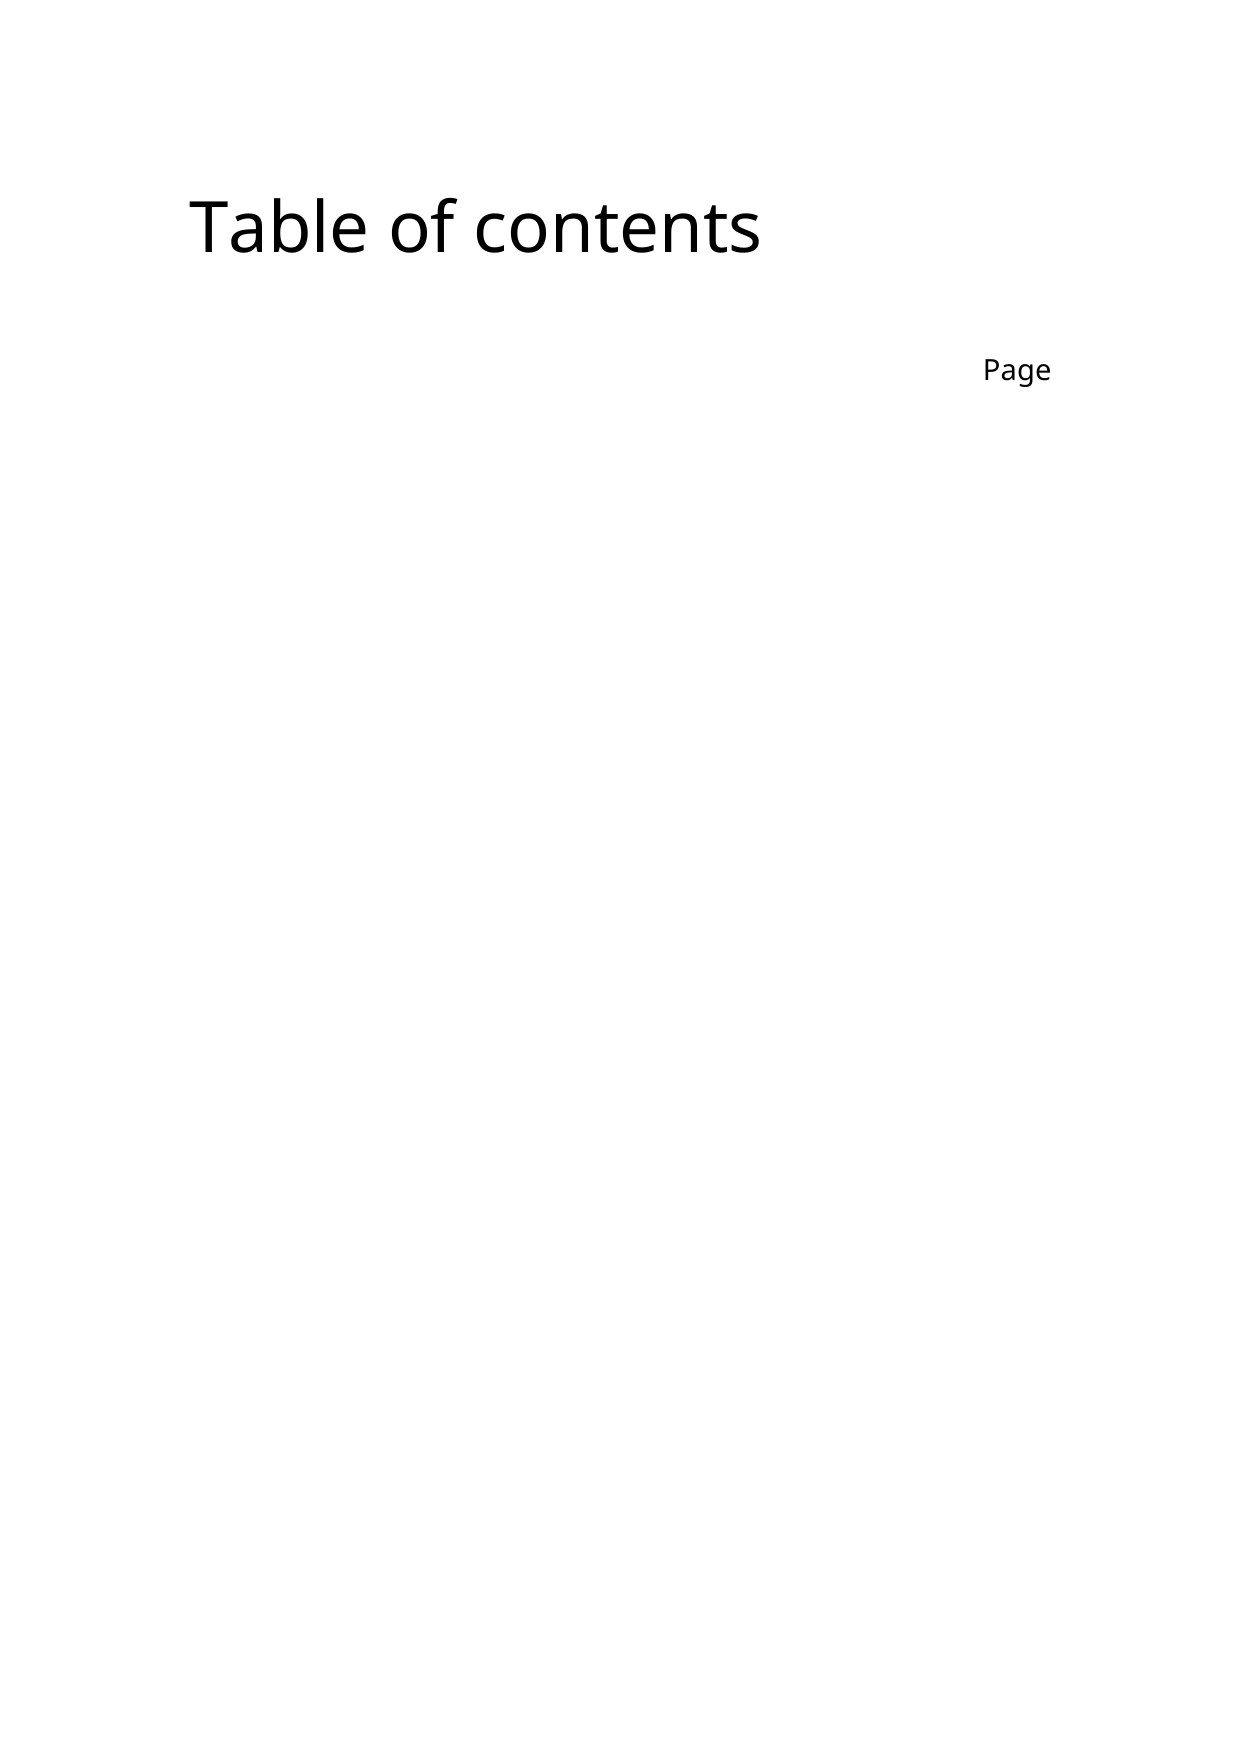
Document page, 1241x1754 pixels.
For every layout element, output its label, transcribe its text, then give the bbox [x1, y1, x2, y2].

text Table of contents [189, 177, 1051, 274]
text Page [189, 349, 1051, 388]
